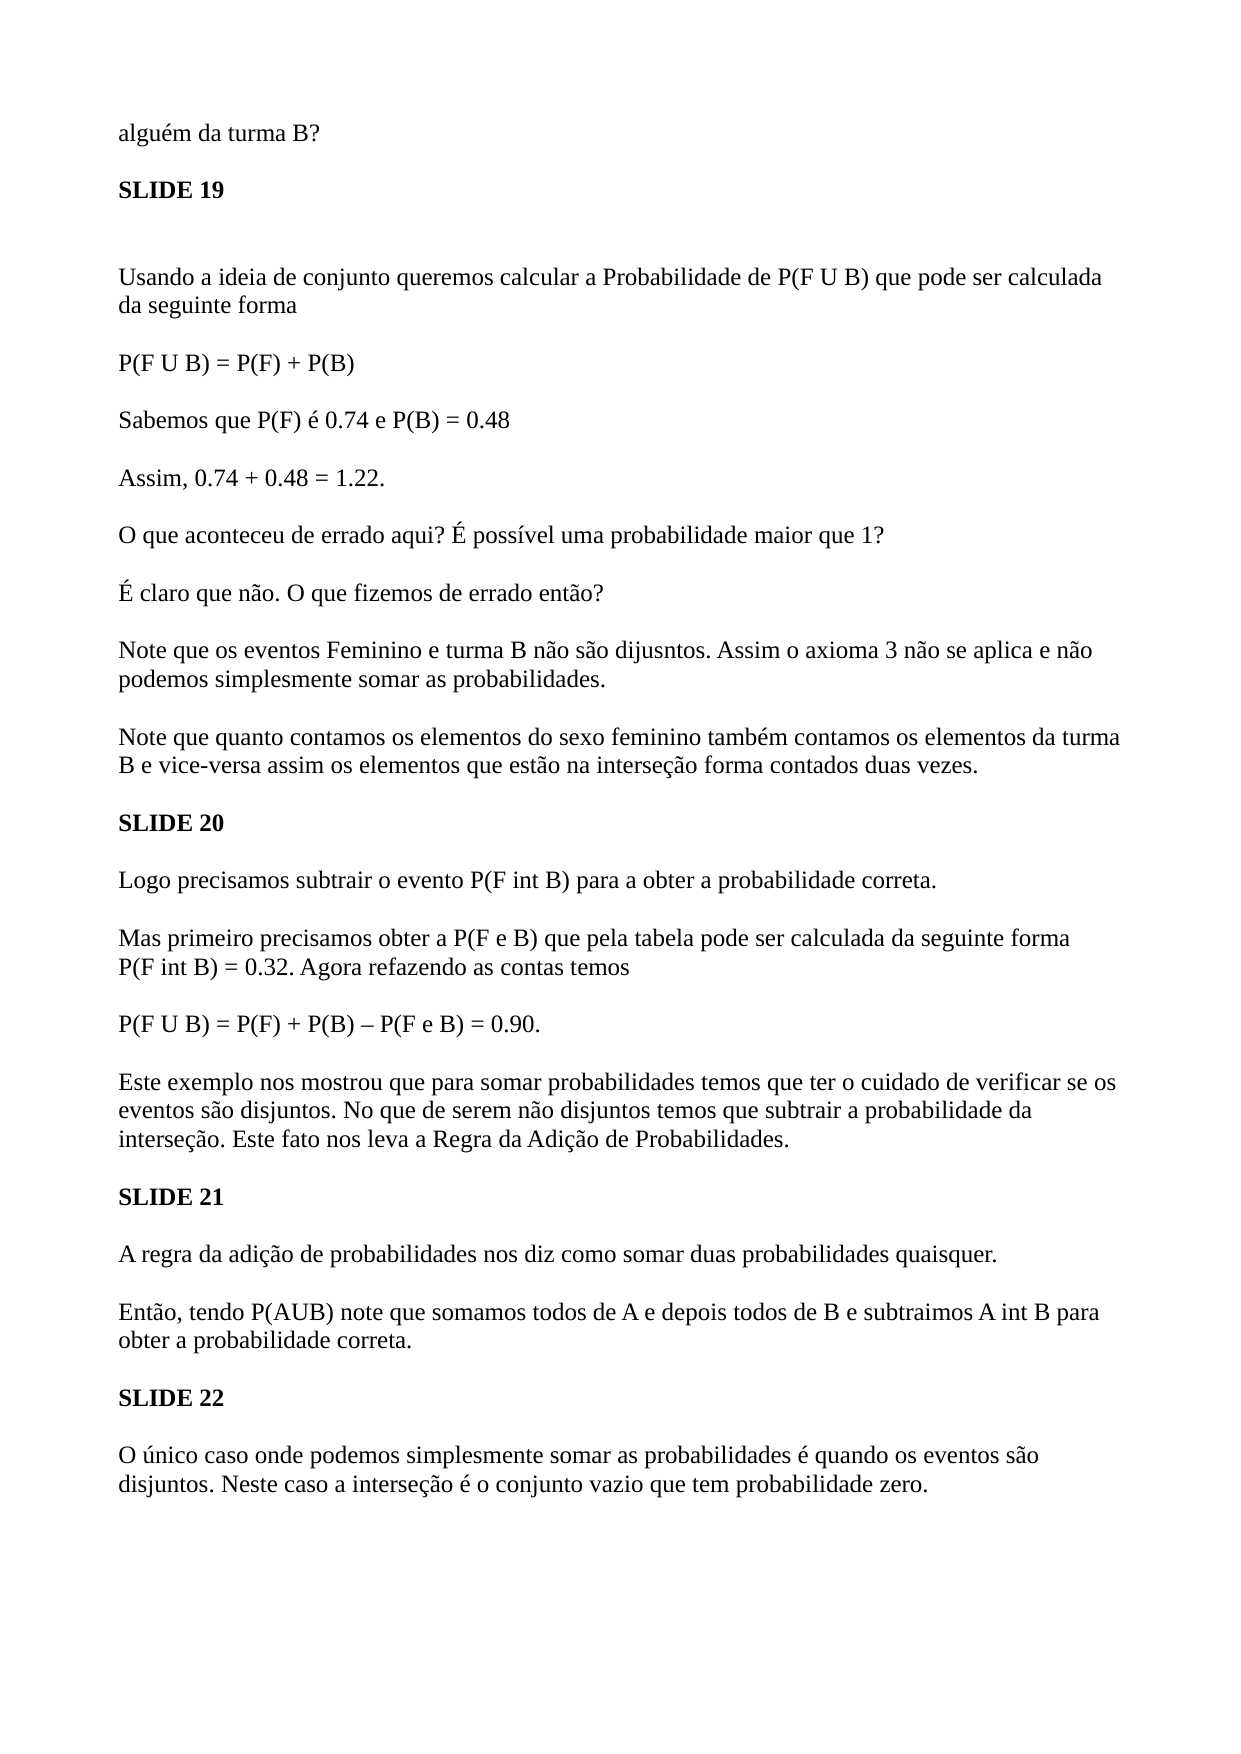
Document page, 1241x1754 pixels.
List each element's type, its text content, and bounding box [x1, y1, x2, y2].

text Logo precisamos subtrair o evento P(F int B) para a obter a probabilidade correta. [118, 866, 1122, 894]
text SLIDE 20 [118, 808, 1122, 837]
text alguém da turma B? [118, 118, 1122, 147]
text A regra da adição de probabilidades nos diz como somar duas probabilidades quaisquer. [118, 1239, 1122, 1268]
text Sabemos que P(F) é 0.74 e P(B) = 0.48 [118, 406, 1122, 434]
text P(F int B) = 0.32. Agora refazendo as contas temos [118, 952, 1122, 981]
text É claro que não. O que fizemos de errado então? [118, 578, 1122, 607]
text P(F U B) = P(F) + P(B) – P(F e B) = 0.90. [118, 1009, 1122, 1038]
text Usando a ideia de conjunto queremos calcular a Probabilidade de P(F U B) que pode ser calculada da seguinte forma [118, 262, 1122, 319]
text O que aconteceu de errado aqui? É possível uma probabilidade maior que 1? [118, 521, 1122, 549]
text Este exemplo nos mostrou que para somar probabilidades temos que ter o cuidado de verificar se os eventos são disjuntos. No que de serem não disjuntos temos que subtrair a probabilidade da interseção. Este fato nos leva a Regra da Adição de Probabilidades. [118, 1067, 1122, 1153]
text Assim, 0.74 + 0.48 = 1.22. [118, 463, 1122, 492]
text Note que os eventos Feminino e turma B não são dijusntos. Assim o axioma 3 não se aplica e não podemos simplesmente somar as probabilidades. [118, 636, 1122, 693]
text Então, tendo P(AUB) note que somamos todos de A e depois todos de B e subtraimos A int B para obter a probabilidade correta. [118, 1297, 1122, 1354]
text P(F U B) = P(F) + P(B) [118, 348, 1122, 377]
text Note que quanto contamos os elementos do sexo feminino também contamos os elementos da turma B e vice-versa assim os elementos que estão na interseção forma contados duas vezes. [118, 722, 1122, 779]
text Mas primeiro precisamos obter a P(F e B) que pela tabela pode ser calculada da seguinte forma [118, 923, 1122, 952]
text O único caso onde podemos simplesmente somar as probabilidades é quando os eventos são disjuntos. Neste caso a interseção é o conjunto vazio que tem probabilidade zero. [118, 1441, 1122, 1498]
text SLIDE 19 [118, 176, 1122, 204]
text SLIDE 21 [118, 1182, 1122, 1211]
text SLIDE 22 [118, 1383, 1122, 1412]
